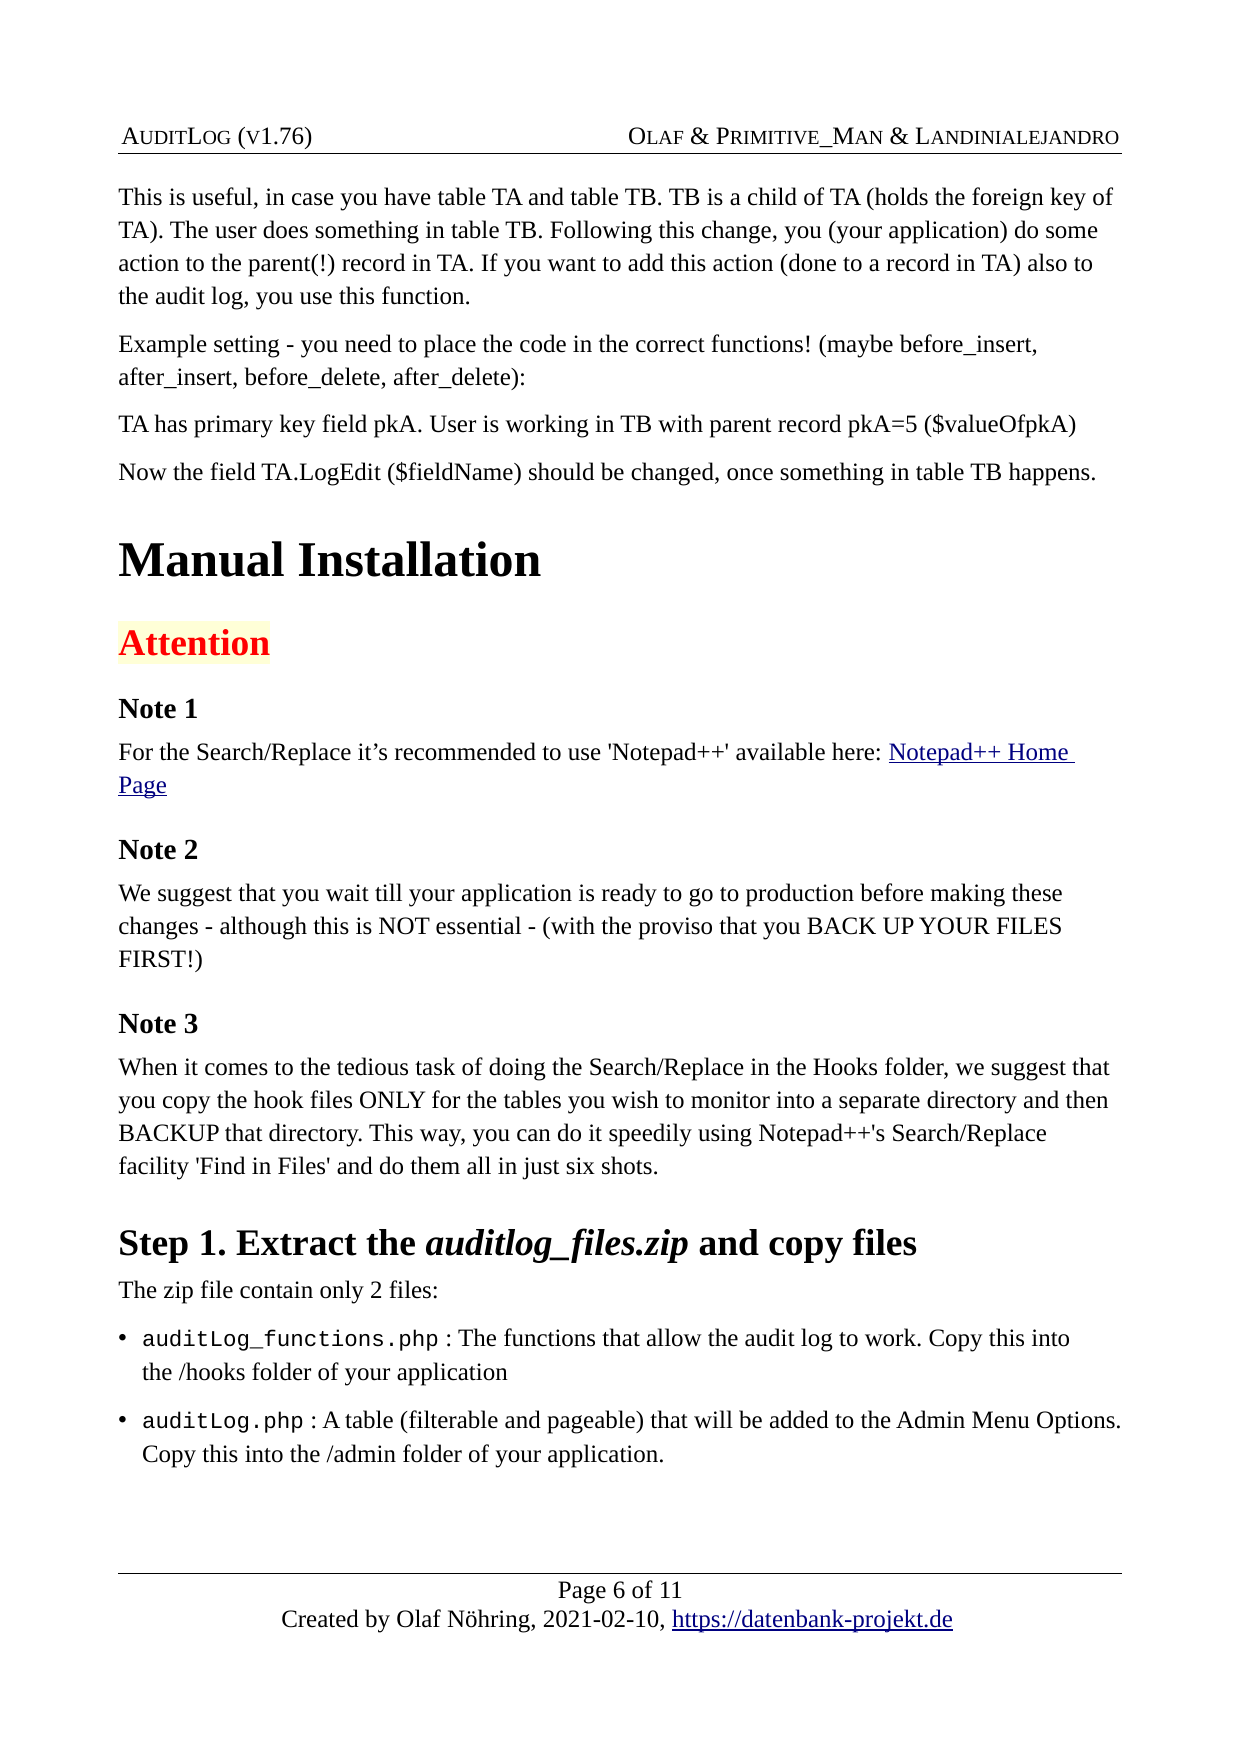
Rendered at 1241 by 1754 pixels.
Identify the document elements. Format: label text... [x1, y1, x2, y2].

text The zip file contain only 2 files: [118, 1276, 1122, 1304]
text This is useful, in case you have table TA and table TB. TB is a child of TA (holds the foreign key of TA). The user does something in table TB. Following this change, you (your application) do some action to the parent(!) record in TA. If you want to add this action (done to a record in TA) also to the audit log, you use this function. [118, 182, 1122, 310]
text TA has primary key field pkA. User is working in TB with parent record pkA=5 ($valueOfpkA) [118, 409, 1122, 438]
subtitle Note 3 [118, 1006, 1122, 1040]
text When it comes to the tedious task of doing the Search/Replace in the Hooks folder, we suggest that you copy the hook files ONLY for the tables you wish to monitor into a separate directory and then BACKUP that directory. This way, you can do it speedily using Notepad++'s Search/Replace facility 'Find in Files' and do them all in just six shots. [118, 1052, 1122, 1180]
text We suggest that you wait till your application is ready to go to production before making these changes - although this is NOT essential - (with the proviso that you BACK UP YOUR FILES FIRST!) [118, 878, 1122, 973]
subtitle Attention [270, 621, 1122, 664]
subtitle Note 2 [118, 832, 1122, 866]
text Example setting - you need to place the code in the correct functions! (maybe before_insert, after_insert, before_delete, after_delete): [118, 329, 1122, 391]
subtitle Note 1 [118, 691, 1122, 724]
text Now the field TA.LogEdit ($fieldName) should be changed, once something in table TB happens. [118, 457, 1122, 486]
list auditLog.php : A table (filterable and pageable) that will be added to the Admin Menu Options. Copy this into the /admin folder of your application. [118, 1405, 1122, 1468]
text For the Search/Replace it’s recommended to use 'Notepad++' available here: Notepad++ Home Page [118, 737, 1122, 799]
subtitle Step 1. Extract the auditlog_files.zip and copy files [118, 1220, 1122, 1263]
list auditLog_functions.php : The functions that allow the audit log to work. Copy this into the /hooks folder of your application [118, 1323, 1122, 1386]
subtitle Manual Installation [118, 530, 1122, 587]
